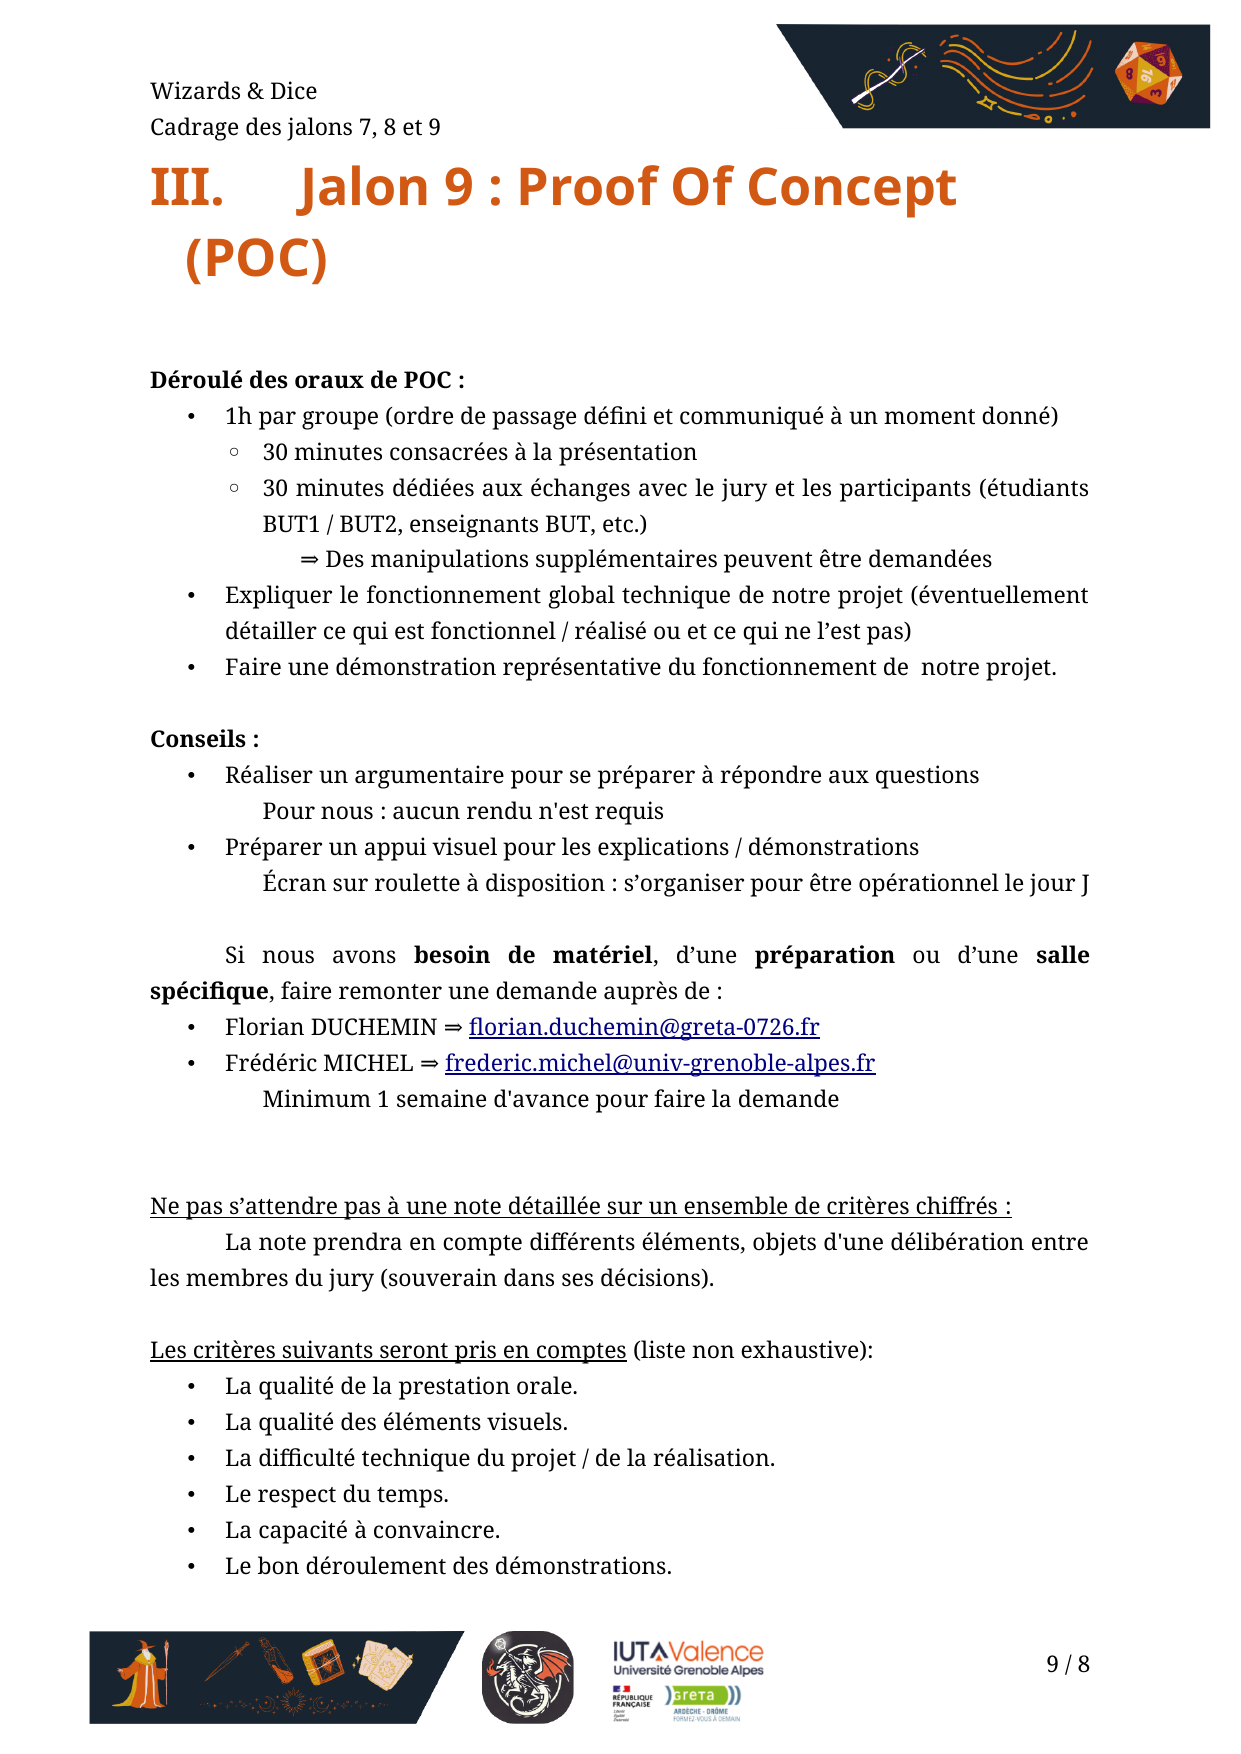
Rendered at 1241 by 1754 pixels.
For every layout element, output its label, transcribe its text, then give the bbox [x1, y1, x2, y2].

list Frédéric MICHEL ⇒ frederic.michel@univ-grenoble-alpes.fr [187, 1047, 1090, 1078]
list Préparer un appui visuel pour les explications / démonstrations [187, 831, 1090, 862]
text Si nous avons besoin de matériel, d’une préparation ou d’une salle spécifique, faire remonter une demande auprès de : [150, 939, 1090, 1006]
list Pour nous : aucun rendu n'est requis [225, 795, 1090, 826]
picture [81, 1620, 788, 1733]
list Expliquer le fonctionnement global technique de notre projet (éventuellement détailler ce qui est fonctionnel / réalisé ou et ce qui ne l’est pas) [187, 579, 1090, 647]
list Le bon déroulement des démonstrations. [187, 1550, 1090, 1581]
text Déroulé des oraux de POC : [150, 364, 1090, 395]
picture [771, 21, 1218, 131]
list Le respect du temps. [187, 1478, 1090, 1509]
list 1h par groupe (ordre de passage défini et communiqué à un moment donné) [187, 400, 1090, 431]
list 30 minutes dédiées aux échanges avec le jury et les participants (étudiants BUT1 / BUT2, enseignants BUT, etc.) [225, 472, 1090, 539]
list Écran sur roulette à disposition : s’organiser pour être opérationnel le jour J [225, 867, 1090, 898]
list La capacité à convaincre. [187, 1514, 1090, 1545]
text Conseils : [150, 723, 1090, 754]
list Faire une démonstration représentative du fonctionnement de notre projet. [187, 651, 1090, 682]
list Minimum 1 semaine d'avance pour faire la demande [225, 1082, 1090, 1114]
text La note prendra en compte différents éléments, objets d'une délibération entre les membres du jury (souverain dans ses décisions). [150, 1226, 1090, 1293]
list 30 minutes consacrées à la présentation [225, 436, 1090, 467]
subtitle Jalon 9 : Proof Of Concept (POC) [150, 150, 1090, 292]
list La difficulté technique du projet / de la réalisation. [187, 1442, 1090, 1473]
list La qualité des éléments visuels. [187, 1406, 1090, 1437]
text Les critères suivants seront pris en comptes (liste non exhaustive): [150, 1334, 1090, 1365]
text Ne pas s’attendre pas à une note détaillée sur un ensemble de critères chiffrés : [150, 1190, 1090, 1222]
list Réaliser un argumentaire pour se préparer à répondre aux questions [187, 759, 1090, 790]
list ⇒ Des manipulations supplémentaires peuvent être demandées [262, 543, 1090, 575]
list La qualité de la prestation orale. [187, 1370, 1090, 1401]
list Florian DUCHEMIN ⇒ florian.duchemin@greta-0726.fr [187, 1011, 1090, 1042]
